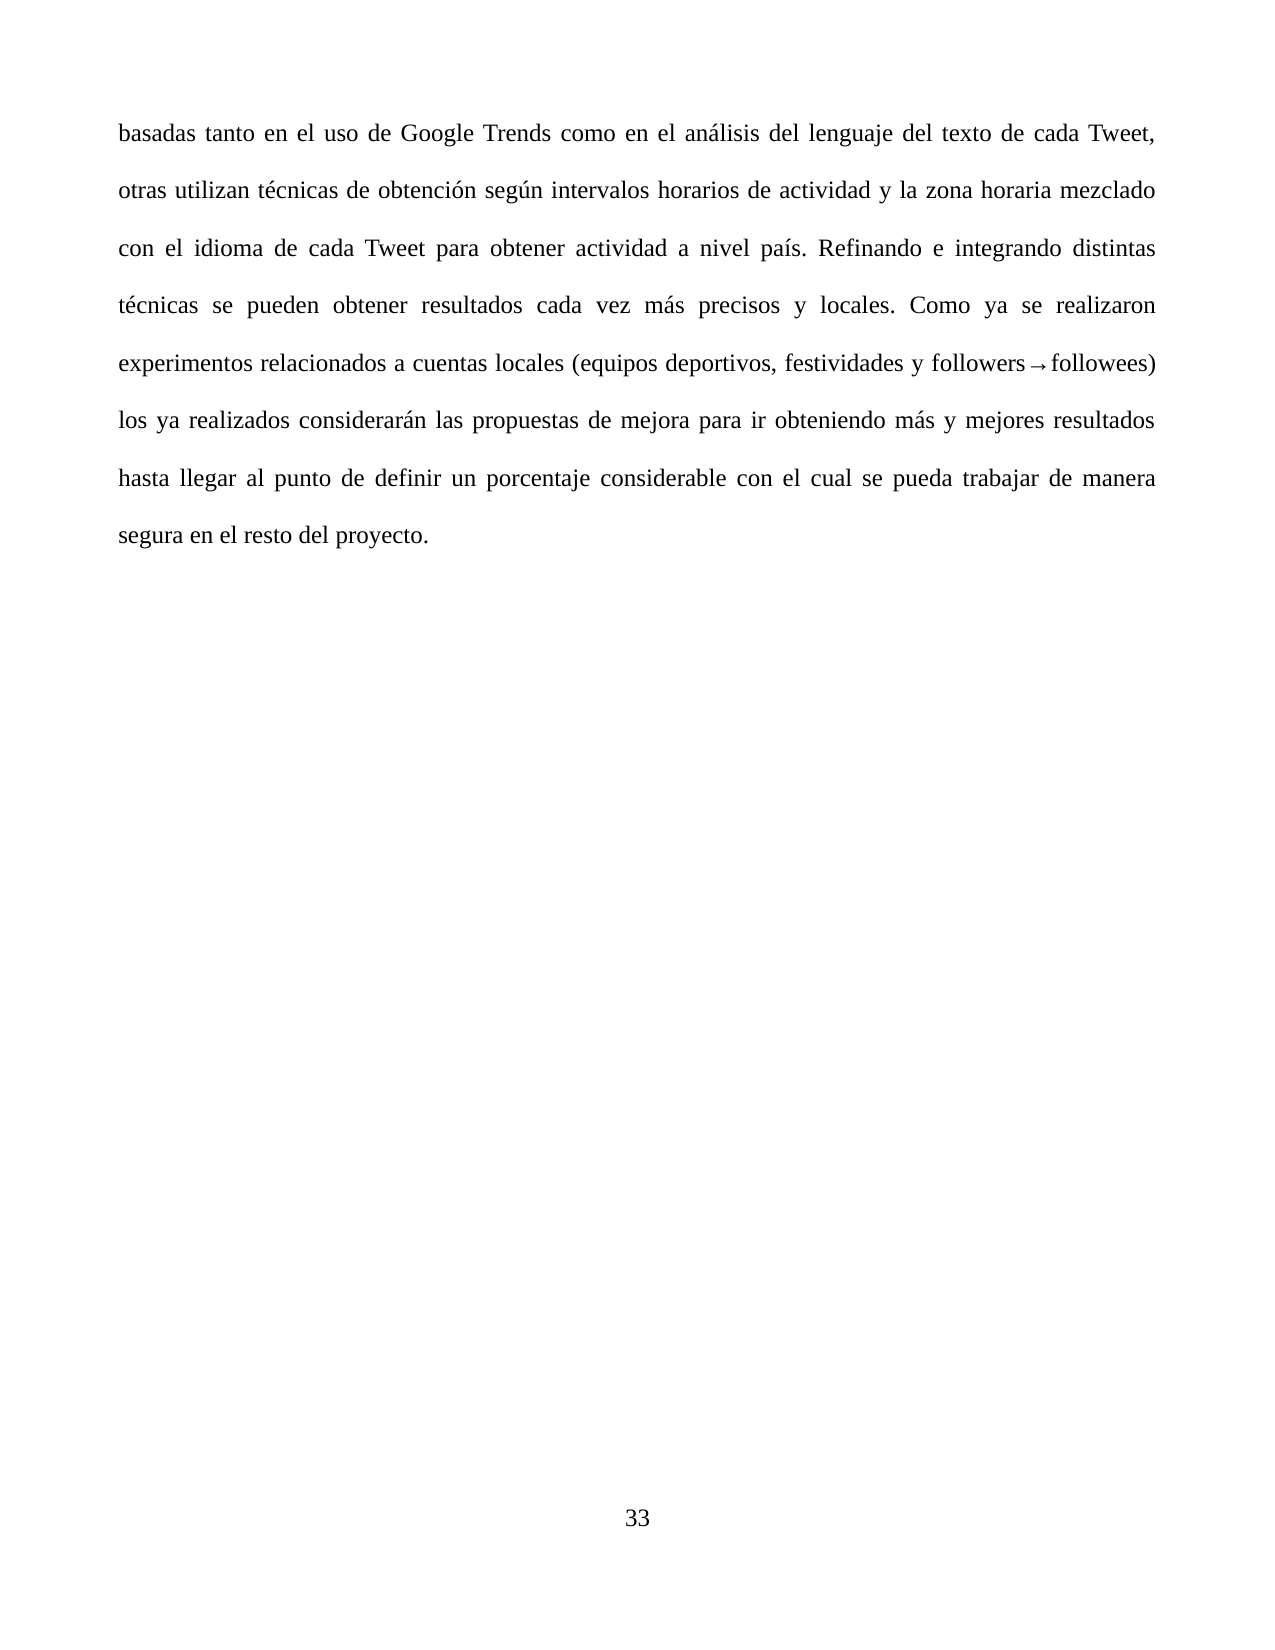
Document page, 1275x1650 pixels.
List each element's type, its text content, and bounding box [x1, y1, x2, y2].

text basadas tanto en el uso de Google Trends como en el análisis del lenguaje del texto de cada Tweet, otras utilizan técnicas de obtención según intervalos horarios de actividad y la zona horaria mezclado con el idioma de cada Tweet para obtener actividad a nivel país. Refinando e integrando distintas técnicas se pueden obtener resultados cada vez más precisos y locales. Como ya se realizaron experimentos relacionados a cuentas locales (equipos deportivos, festividades y followers→followees) los ya realizados considerarán las propuestas de mejora para ir obteniendo más y mejores resultados hasta llegar al punto de definir un porcentaje considerable con el cual se pueda trabajar de manera segura en el resto del proyecto. [118, 118, 1157, 549]
